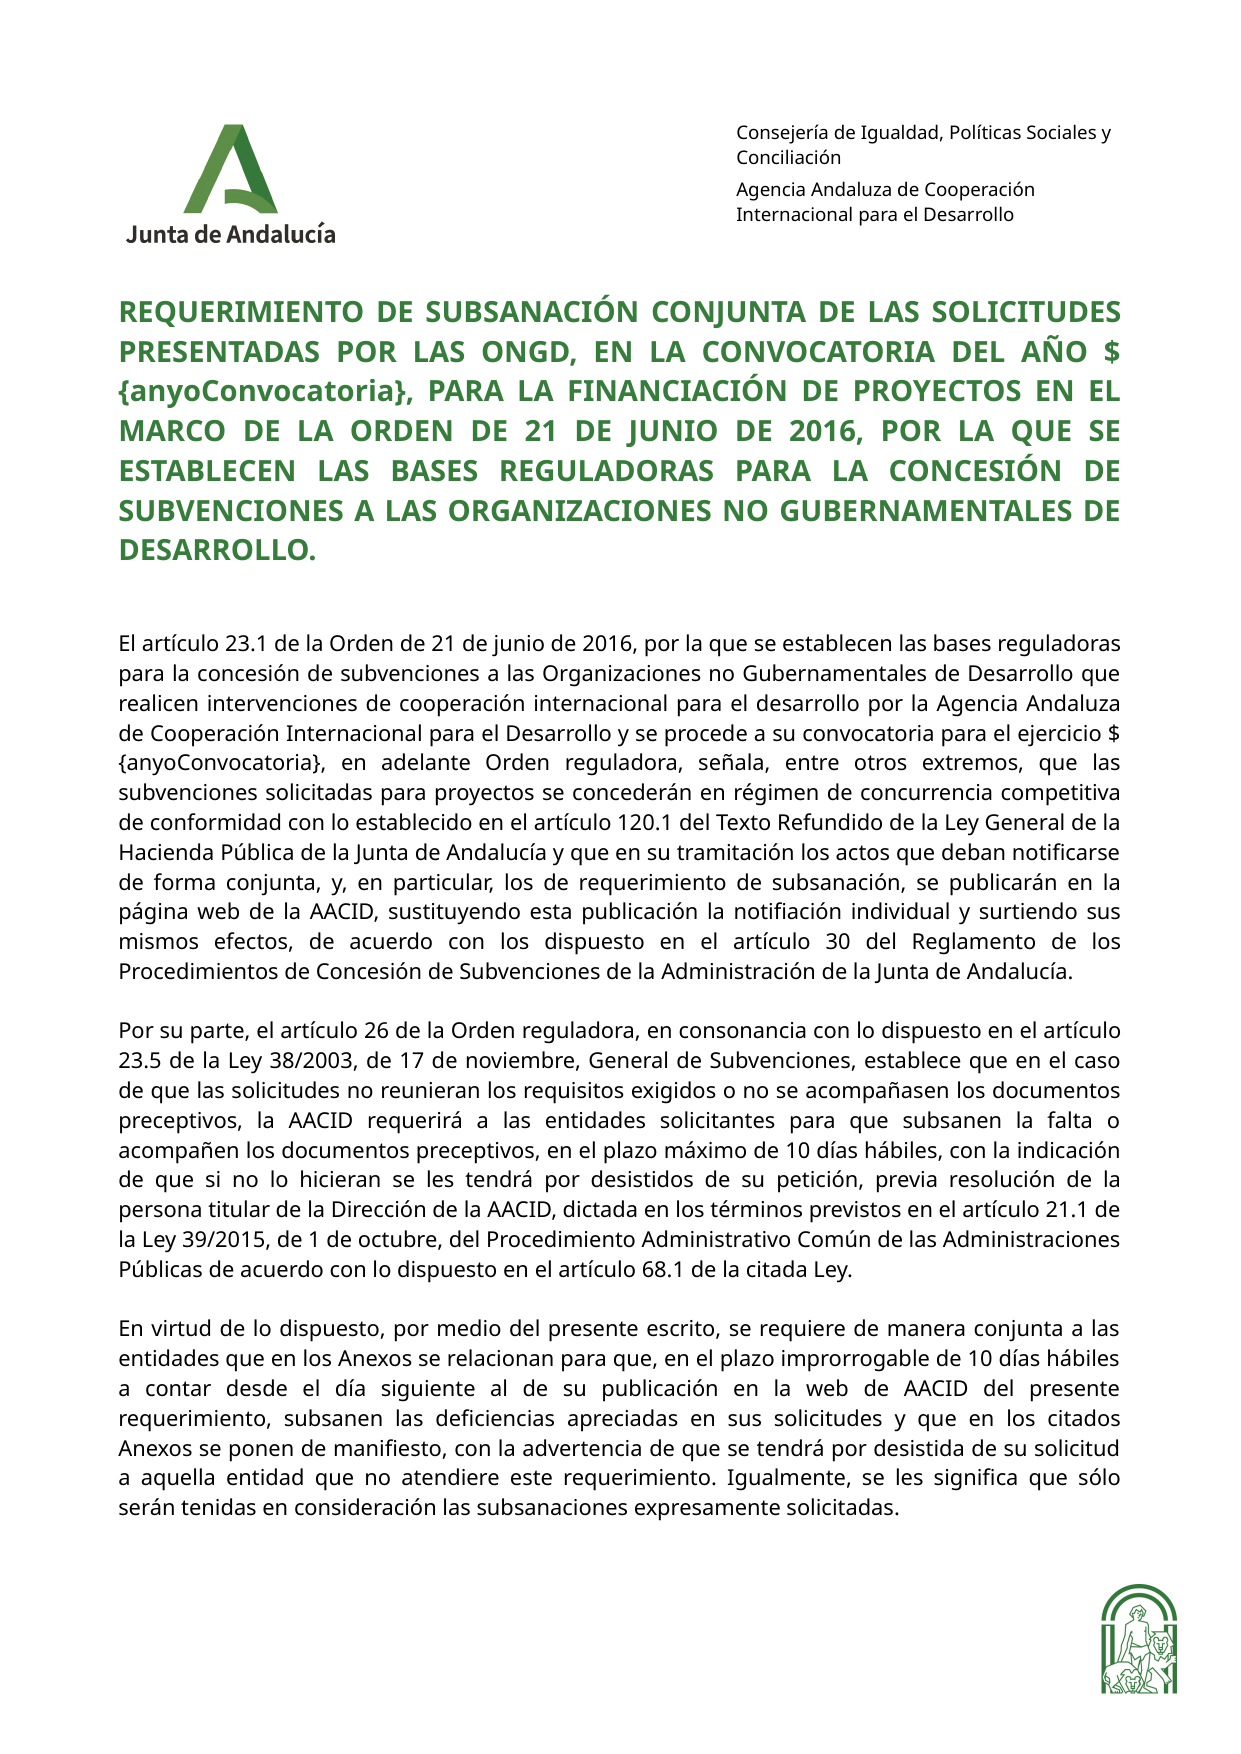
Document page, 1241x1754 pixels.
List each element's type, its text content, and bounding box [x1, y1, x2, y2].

text En virtud de lo dispuesto, por medio del presente escrito, se requiere de manera conjunta a las entidades que en los Anexos se relacionan para que, en el plazo improrrogable de 10 días hábiles a contar desde el día siguiente al de su publicación en la web de AACID del presente requerimiento, subsanen las deficiencias apreciadas en sus solicitudes y que en los citados Anexos se ponen de manifiesto, con la advertencia de que se tendrá por desistida de su solicitud a aquella entidad que no atendiere este requerimiento. Igualmente, se les significa que sólo serán tenidas en consideración las subsanaciones expresamente solicitadas. [118, 1313, 1122, 1522]
text El artículo 23.1 de la Orden de 21 de junio de 2016, por la que se establecen las bases reguladoras para la concesión de subvenciones a las Organizaciones no Gubernamentales de Desarrollo que realicen intervenciones de cooperación internacional para el desarrollo por la Agencia Andaluza de Cooperación Internacional para el Desarrollo y se procede a su convocatoria para el ejercicio ${anyoConvocatoria}, en adelante Orden reguladora, señala, entre otros extremos, que las subvenciones solicitadas para proyectos se concederán en régimen de concurrencia competitiva de conformidad con lo establecido en el artículo 120.1 del Texto Refundido de la Ley General de la Hacienda Pública de la Junta de Andalucía y que en su tramitación los actos que deban notificarse de forma conjunta, y, en particular, los de requerimiento de subsanación, se publicarán en la página web de la AACID, sustituyendo esta publicación la notifiación individual y surtiendo sus mismos efectos, de acuerdo con los dispuesto en el artículo 30 del Reglamento de los Procedimientos de Concesión de Subvenciones de la Administración de la Junta de Andalucía. [118, 628, 1122, 986]
picture [1100, 1582, 1178, 1695]
picture [106, 108, 355, 259]
subtitle REQUERIMIENTO DE SUBSANACIÓN CONJUNTA DE LAS SOLICITUDES PRESENTADAS POR LAS ONGD, EN LA CONVOCATORIA DEL AÑO ${anyoConvocatoria}, PARA LA FINANCIACIÓN DE PROYECTOS EN EL MARCO DE LA ORDEN DE 21 DE JUNIO DE 2016, POR LA QUE SE ESTABLECEN LAS BASES REGULADORAS PARA LA CONCESIÓN DE SUBVENCIONES A LAS ORGANIZACIONES NO GUBERNAMENTALES DE DESARROLLO. [118, 291, 1122, 569]
text Por su parte, el artículo 26 de la Orden reguladora, en consonancia con lo dispuesto en el artículo 23.5 de la Ley 38/2003, de 17 de noviembre, General de Subvenciones, establece que en el caso de que las solicitudes no reunieran los requisitos exigidos o no se acompañasen los documentos preceptivos, la AACID requerirá a las entidades solicitantes para que subsanen la falta o acompañen los documentos preceptivos, en el plazo máximo de 10 días hábiles, con la indicación de que si no lo hicieran se les tendrá por desistidos de su petición, previa resolución de la persona titular de la Dirección de la AACID, dictada en los términos previstos en el artículo 21.1 de la Ley 39/2015, de 1 de octubre, del Procedimiento Administrativo Común de las Administraciones Públicas de acuerdo con lo dispuesto en el artículo 68.1 de la citada Ley. [118, 1015, 1122, 1283]
